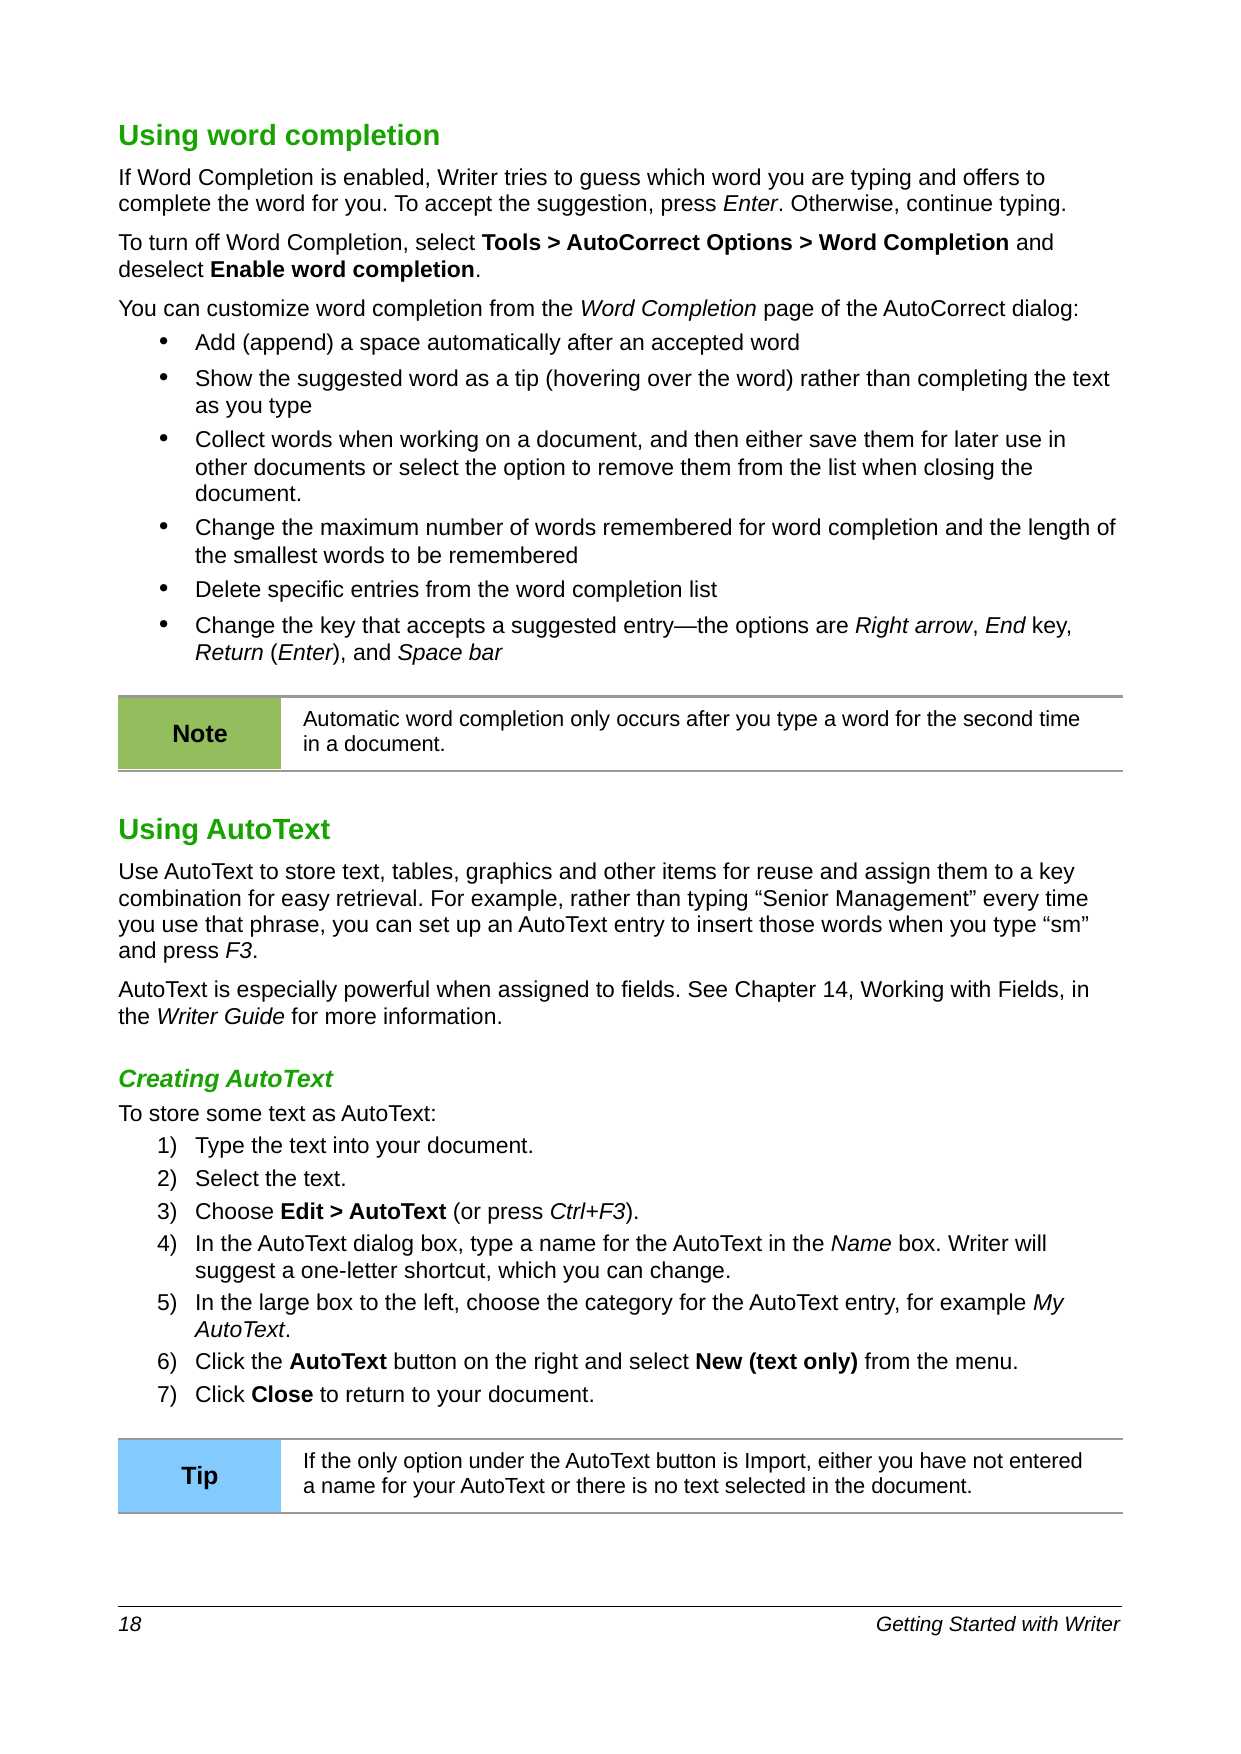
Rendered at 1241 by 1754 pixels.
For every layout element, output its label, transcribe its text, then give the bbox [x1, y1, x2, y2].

text Use AutoText to store text, tables, graphics and other items for reuse and assign them to a key combination for easy retrieval. For example, rather than typing “Senior Management” every time you use that phrase, you can set up an AutoText entry to insert those words when you type “sm” and press F3. [118, 858, 1122, 964]
list Delete specific entries from the word completion list [156, 574, 1122, 603]
list Change the maximum number of words remembered for word completion and the length of the smallest words to be remembered [156, 513, 1122, 568]
table_header Tip [118, 1440, 281, 1512]
subtitle Using AutoText [118, 812, 1122, 846]
list Change the key that accepts a suggested entry—the options are Right arrow, End key, Return (Enter), and Space bar [156, 610, 1122, 665]
list In the large box to the left, choose the category for the AutoText entry, for example My AutoText. [177, 1289, 1122, 1342]
text AutoText is especially powerful when assigned to fields. See Chapter 14, Working with Fields, in the Writer Guide for more information. [118, 976, 1122, 1029]
list To store some text as AutoText: [118, 1100, 1122, 1126]
list You can customize word completion from the Word Completion page of the AutoCorrect dialog: [118, 294, 1122, 321]
list Collect words when working on a document, and then either save them for later use in other documents or select the option to remove them from the list when closing the document. [156, 424, 1122, 506]
list Select the text. [177, 1165, 1122, 1191]
subtitle Creating AutoText [118, 1064, 1122, 1093]
list Choose Edit > AutoText (or press Ctrl+F3). [177, 1198, 1122, 1224]
table_header If the only option under the AutoText button is Import, either you have not entered a name for your AutoText or there is no text selected in the document. [281, 1440, 1122, 1512]
table_header Automatic word completion only occurs after you type a word for the second time in a document. [281, 698, 1122, 769]
list In the AutoText dialog box, type a name for the AutoText in the Name box. Writer will suggest a one-letter shortcut, which you can change. [177, 1230, 1122, 1283]
table_header Note [118, 698, 281, 769]
list Add (append) a space automatically after an accepted word [156, 327, 1122, 356]
text To turn off Word Completion, select Tools > AutoCorrect Options > Word Completion and deselect Enable word completion. [118, 229, 1122, 282]
subtitle Using word completion [118, 118, 1122, 152]
list Show the suggested word as a tip (hovering over the word) rather than completing the text as you type [156, 363, 1122, 418]
list Click the AutoText button on the right and select New (text only) from the menu. [177, 1348, 1122, 1374]
list Type the text into your document. [177, 1132, 1122, 1159]
list Click Close to return to your document. [177, 1381, 1122, 1407]
text If Word Completion is enabled, Writer tries to guess which word you are typing and offers to complete the word for you. To accept the suggestion, press Enter. Otherwise, continue typing. [118, 164, 1122, 217]
